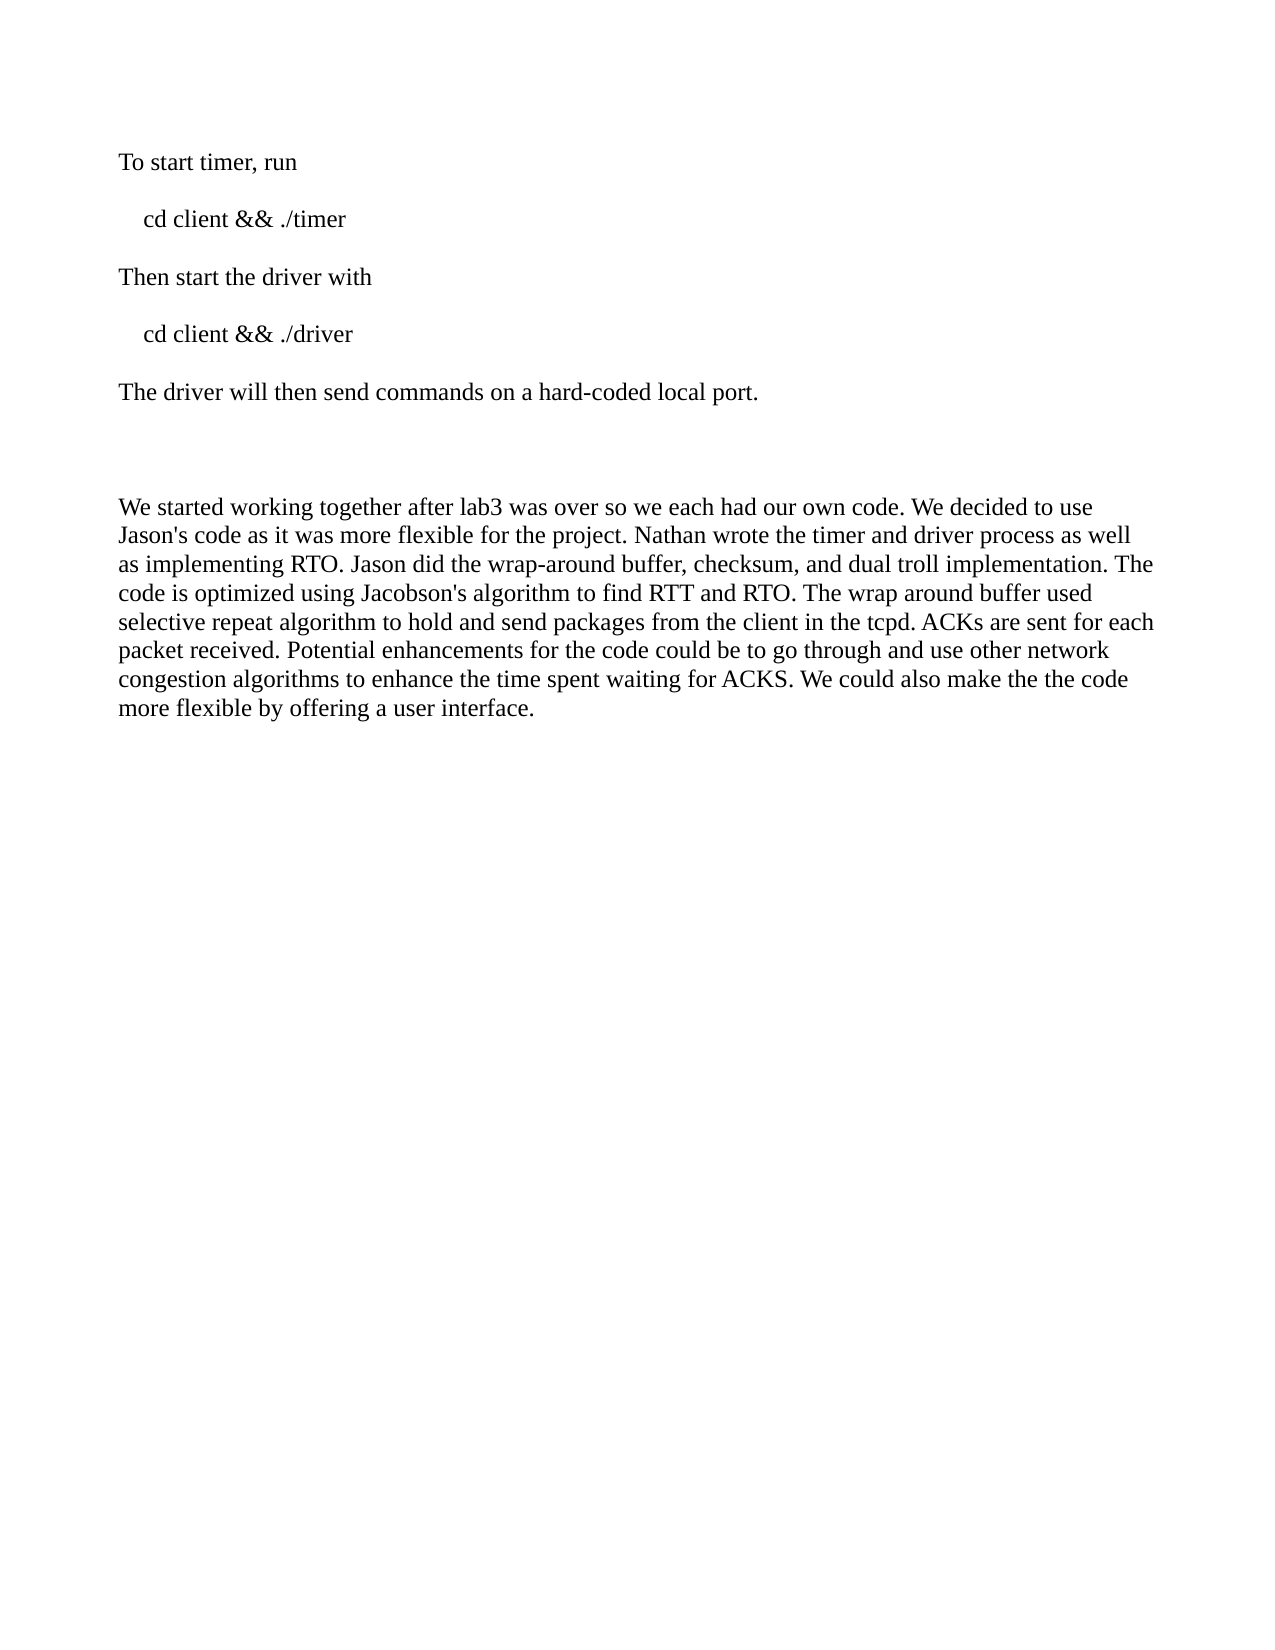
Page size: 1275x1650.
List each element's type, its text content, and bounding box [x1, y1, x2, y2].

text We started working together after lab3 was over so we each had our own code. We decided to use Jason's code as it was more flexible for the project. Nathan wrote the timer and driver process as well as implementing RTO. Jason did the wrap-around buffer, checksum, and dual troll implementation. The code is optimized using Jacobson's algorithm to find RTT and RTO. The wrap around buffer used selective repeat algorithm to hold and send packages from the client in the tcpd. ACKs are sent for each packet received. Potential enhancements for the code could be to go through and use other network congestion algorithms to enhance the time spent waiting for ACKS. We could also make the the code more flexible by offering a user interface. [118, 492, 1157, 722]
text cd client && ./driver [118, 319, 1157, 348]
text Then start the driver with [118, 262, 1157, 291]
text To start timer, run [118, 147, 1157, 176]
text The driver will then send commands on a hard-coded local port. [118, 377, 1157, 406]
text cd client && ./timer [118, 204, 1157, 233]
